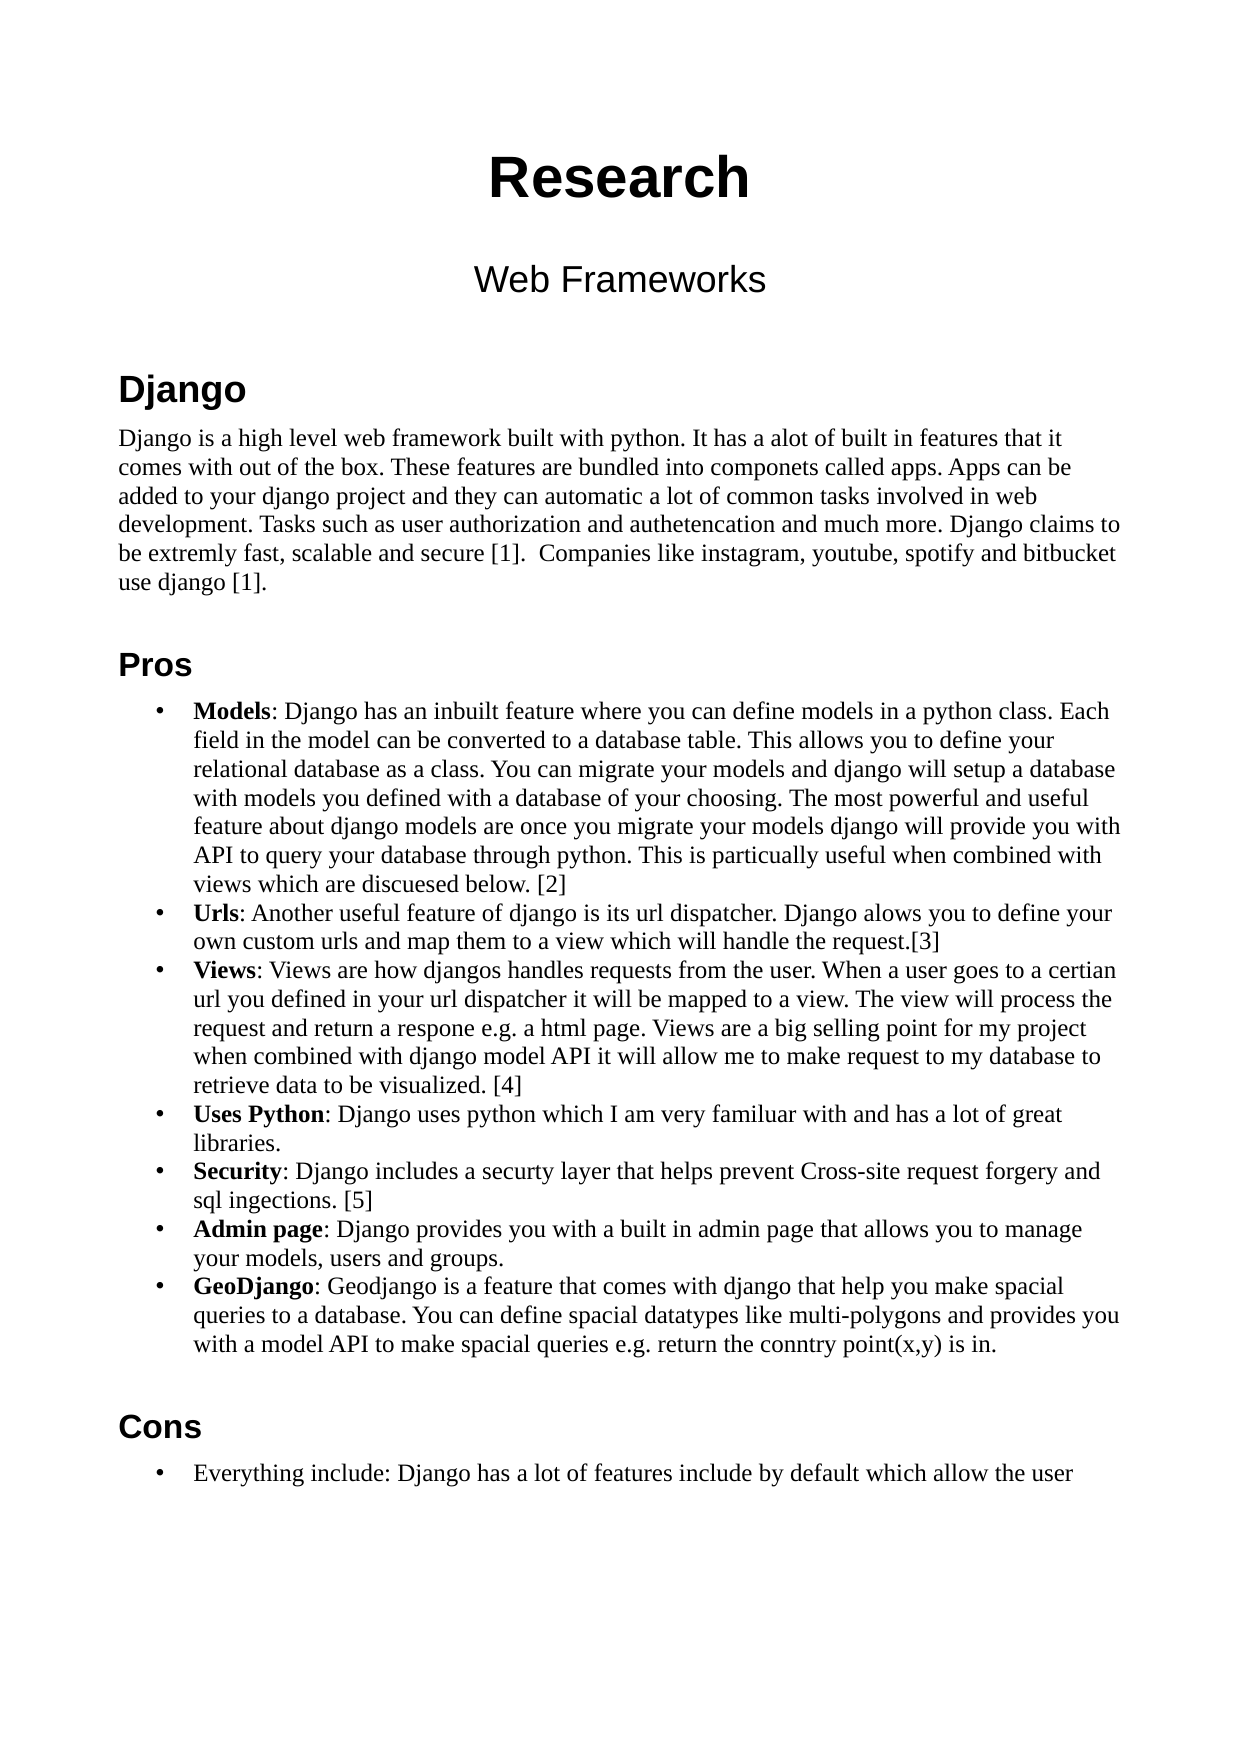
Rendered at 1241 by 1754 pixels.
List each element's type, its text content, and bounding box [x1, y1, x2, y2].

list Views: Views are how djangos handles requests from the user. When a user goes to a certian url you defined in your url dispatcher it will be mapped to a view. The view will process the request and return a respone e.g. a html page. Views are a big selling point for my project when combined with django model API it will allow me to make request to my database to retrieve data to be visualized. [4] [156, 955, 1122, 1099]
subtitle Web Frameworks [118, 258, 1122, 301]
subtitle Django [118, 367, 1122, 411]
subtitle Cons [118, 1407, 1122, 1446]
title Research [118, 143, 1122, 210]
list Security: Django includes a securty layer that helps prevent Cross-site request forgery and sql ingections. [5] [156, 1156, 1122, 1214]
list GeoDjango: Geodjango is a feature that comes with django that help you make spacial queries to a database. You can define spacial datatypes like multi-polygons and provides you with a model API to make spacial queries e.g. return the conntry point(x,y) is in. [156, 1271, 1122, 1358]
list Admin page: Django provides you with a built in admin page that allows you to manage your models, users and groups. [156, 1214, 1122, 1271]
list Urls: Another useful feature of django is its url dispatcher. Django alows you to define your own custom urls and map them to a view which will handle the request.[3] [156, 898, 1122, 955]
subtitle Pros [118, 645, 1122, 684]
list Everything include: Django has a lot of features include by default which allow the user [156, 1458, 1122, 1487]
text Django is a high level web framework built with python. It has a alot of built in features that it comes with out of the box. These features are bundled into componets called apps. Apps can be added to your django project and they can automatic a lot of common tasks involved in web development. Tasks such as user authorization and authetencation and much more. Django claims to be extremly fast, scalable and secure [1]. Companies like instagram, youtube, spotify and bitbucket use django [1]. [118, 423, 1122, 596]
list Uses Python: Django uses python which I am very familuar with and has a lot of great libraries. [156, 1099, 1122, 1156]
list Models: Django has an inbuilt feature where you can define models in a python class. Each field in the model can be converted to a database table. This allows you to define your relational database as a class. You can migrate your models and django will setup a database with models you defined with a database of your choosing. The most powerful and useful feature about django models are once you migrate your models django will provide you with API to query your database through python. This is particually useful when combined with views which are discuesed below. [2] [156, 696, 1122, 898]
